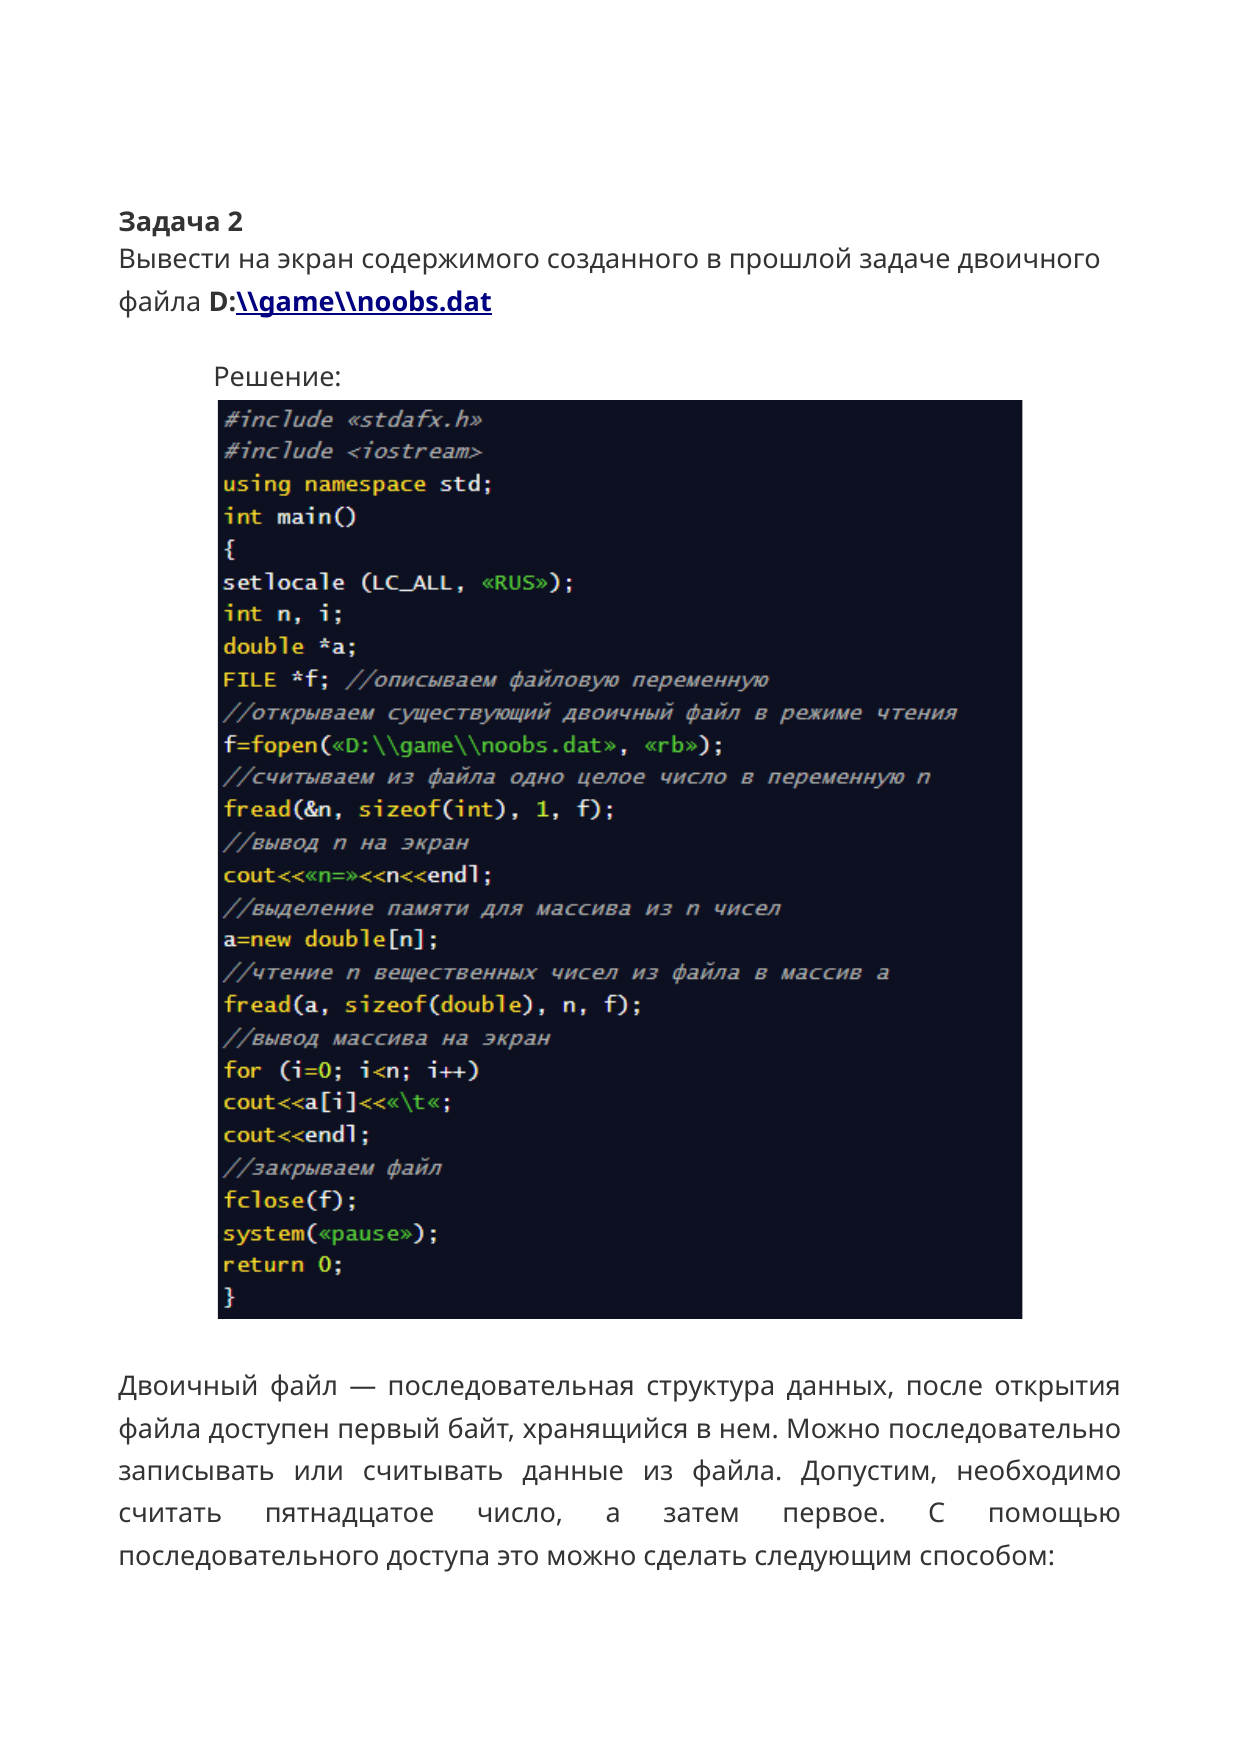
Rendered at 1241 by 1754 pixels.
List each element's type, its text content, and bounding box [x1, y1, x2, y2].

text Вывести на экран содержимого созданного в прошлой задаче двоичного файла D:\\game\\noobs.dat [118, 240, 1122, 319]
text Решение: [118, 358, 1122, 394]
subtitle Задача 2 [118, 203, 1122, 240]
text Двоичный файл — последовательная структура данных, после открытия файла доступен первый байт, хранящийся в нем. Можно последовательно записывать или считывать данные из файла. Допустим, необходимо считать пятнадцатое число, а затем первое. С помощью последовательного доступа это можно сделать следующим способом: [118, 1367, 1122, 1573]
picture [217, 400, 1023, 1319]
